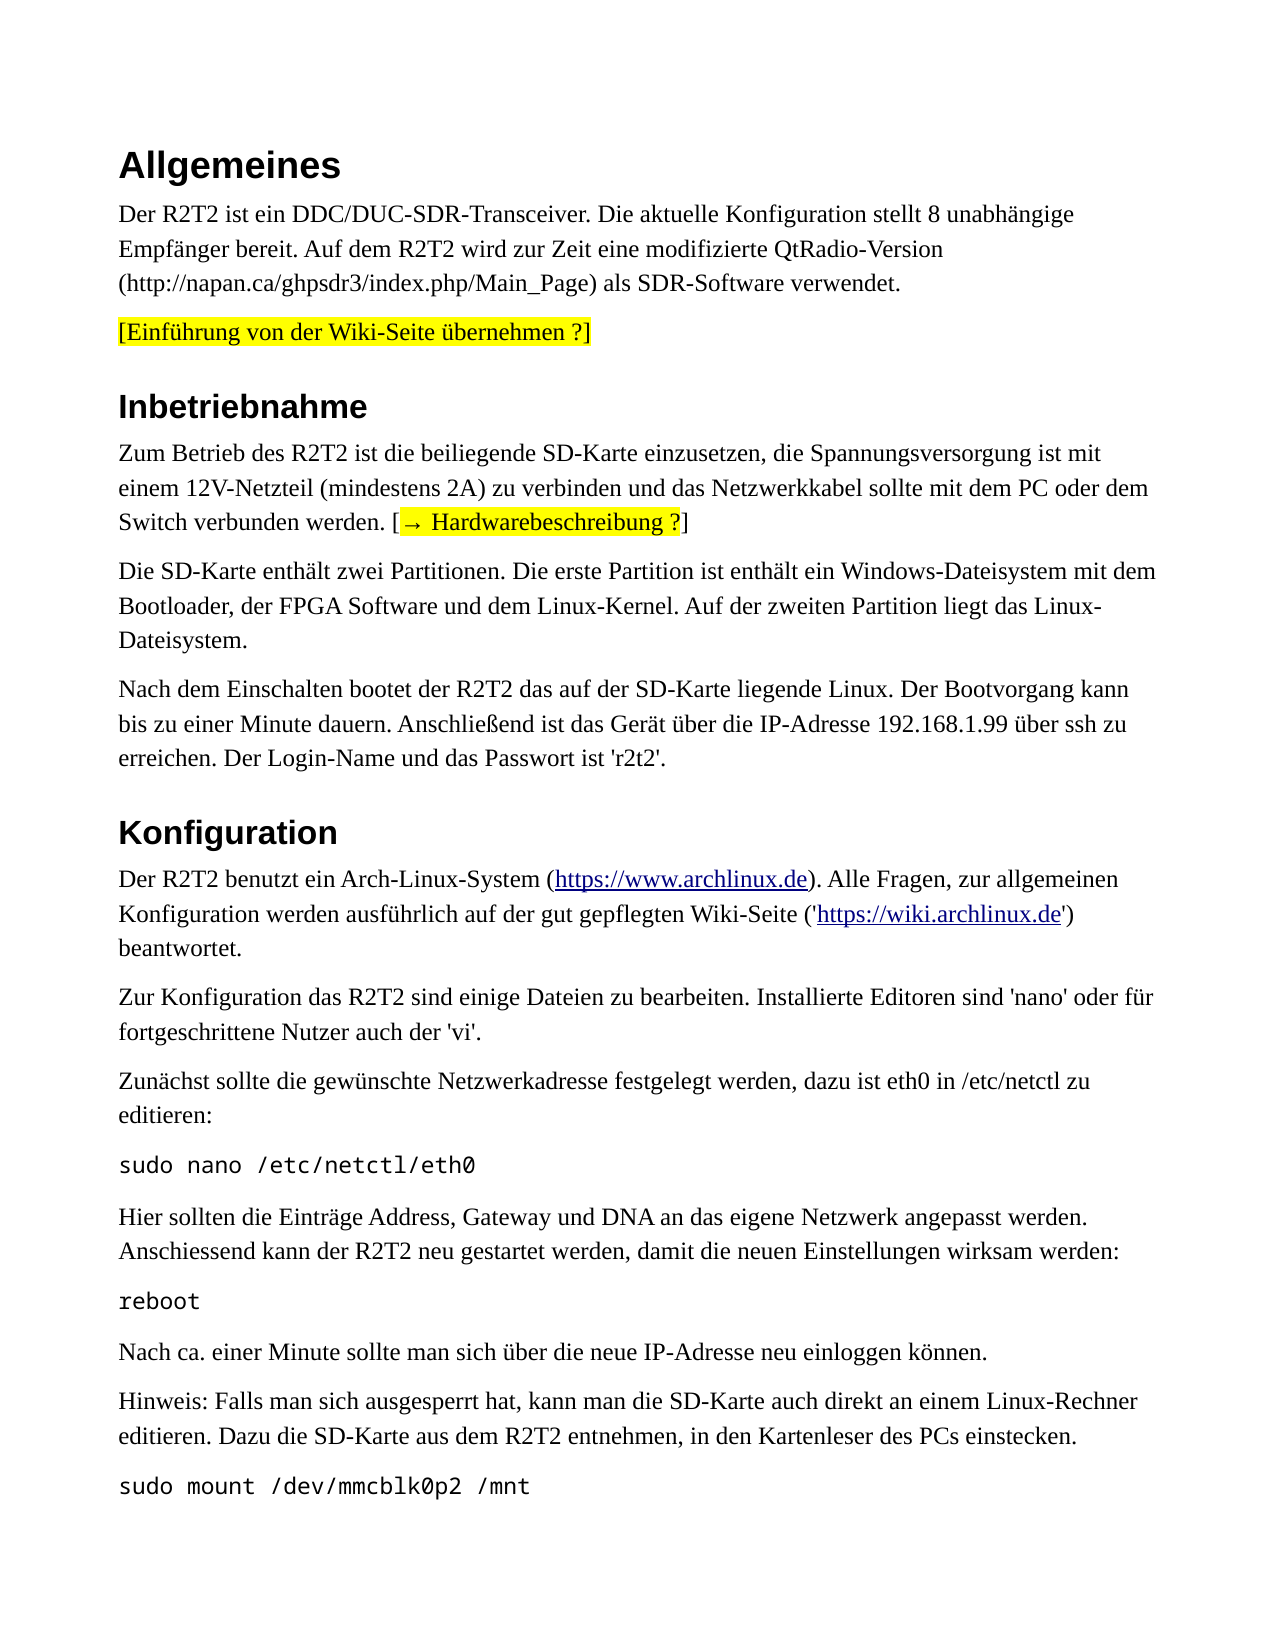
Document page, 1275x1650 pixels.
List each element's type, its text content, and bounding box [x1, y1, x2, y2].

text Die SD-Karte enthält zwei Partitionen. Die erste Partition ist enthält ein Windows-Dateisystem mit dem Bootloader, der FPGA Software und dem Linux-Kernel. Auf der zweiten Partition liegt das Linux-Dateisystem. [118, 556, 1157, 654]
text Hier sollten die Einträge Address, Gateway und DNA an das eigene Netzwerk angepasst werden. Anschiessend kann der R2T2 neu gestartet werden, damit die neuen Einstellungen wirksam werden: [118, 1202, 1157, 1265]
text Zunächst sollte die gewünschte Netzwerkadresse festgelegt werden, dazu ist eth0 in /etc/netctl zu editieren: [118, 1066, 1157, 1129]
text Zum Betrieb des R2T2 ist die beiliegende SD-Karte einzusetzen, die Spannungsversorgung ist mit einem 12V-Netzteil (mindestens 2A) zu verbinden und das Netzwerkkabel sollte mit dem PC oder dem Switch verbunden werden. [→ Hardwarebeschreibung ?] [118, 438, 1157, 536]
text reboot [118, 1285, 1157, 1316]
text Der R2T2 benutzt ein Arch-Linux-System (https://www.archlinux.de). Alle Fragen, zur allgemeinen Konfiguration werden ausführlich auf der gut gepflegten Wiki-Seite ('https://wiki.archlinux.de') beantwortet. [118, 864, 1157, 962]
text [Einführung von der Wiki-Seite übernehmen ?] [118, 317, 1157, 346]
text sudo mount /dev/mmcblk0p2 /mnt [118, 1470, 1157, 1501]
text Nach dem Einschalten bootet der R2T2 das auf der SD-Karte liegende Linux. Der Bootvorgang kann bis zu einer Minute dauern. Anschließend ist das Gerät über die IP-Adresse 192.168.1.99 über ssh zu erreichen. Der Login-Name und das Passwort ist 'r2t2'. [118, 674, 1157, 772]
text Hinweis: Falls man sich ausgesperrt hat, kann man die SD-Karte auch direkt an einem Linux-Rechner editieren. Dazu die SD-Karte aus dem R2T2 entnehmen, in den Kartenleser des PCs einstecken. [118, 1386, 1157, 1449]
text sudo nano /etc/netctl/eth0 [118, 1149, 1157, 1181]
text Der R2T2 ist ein DDC/DUC-SDR-Transceiver. Die aktuelle Konfiguration stellt 8 unabhängige Empfänger bereit. Auf dem R2T2 wird zur Zeit eine modifizierte QtRadio-Version (http://napan.ca/ghpsdr3/index.php/Main_Page) als SDR-Software verwendet. [118, 199, 1157, 297]
subtitle Inbetriebnahme [118, 387, 1157, 426]
subtitle Konfiguration [118, 813, 1157, 852]
text Nach ca. einer Minute sollte man sich über die neue IP-Adresse neu einloggen können. [118, 1337, 1157, 1366]
subtitle Allgemeines [118, 143, 1157, 187]
text Zur Konfiguration das R2T2 sind einige Dateien zu bearbeiten. Installierte Editoren sind 'nano' oder für fortgeschrittene Nutzer auch der 'vi'. [118, 982, 1157, 1046]
